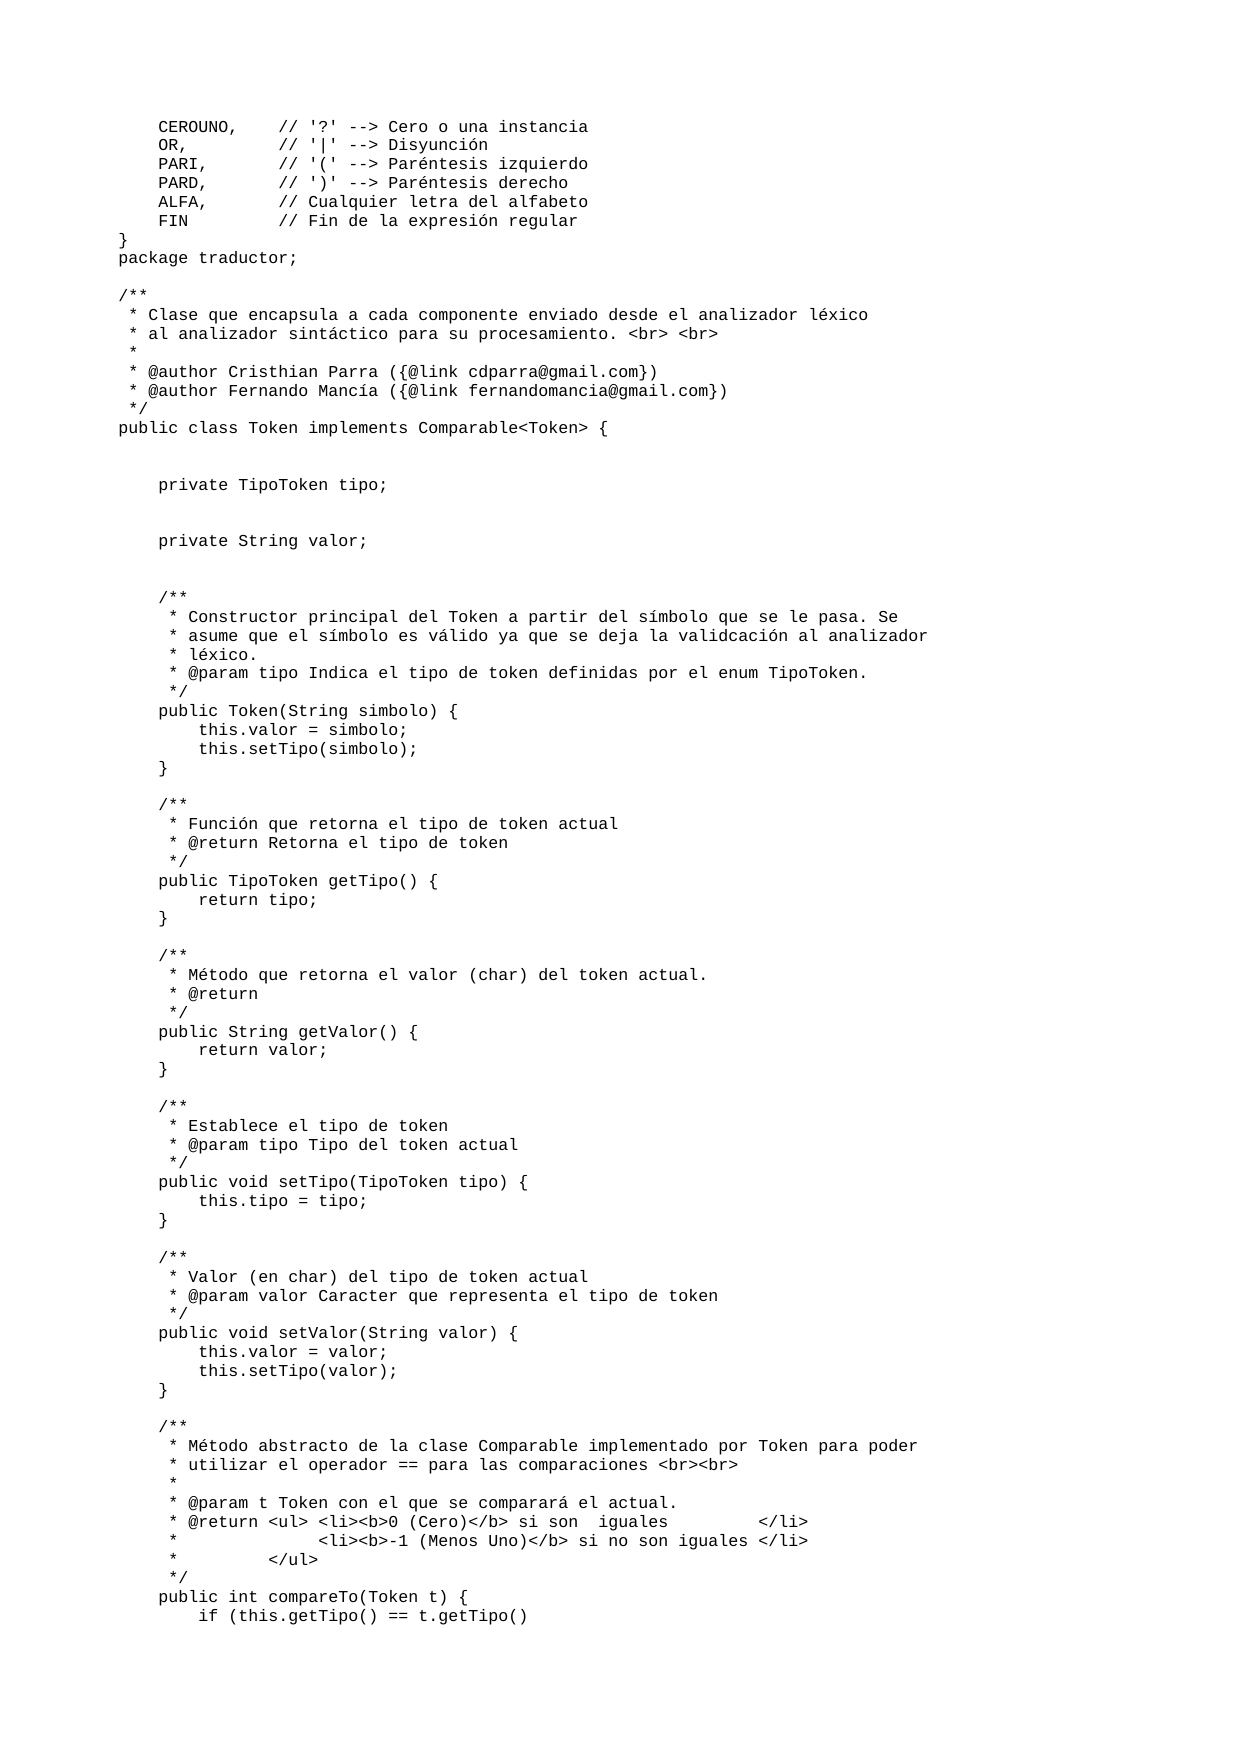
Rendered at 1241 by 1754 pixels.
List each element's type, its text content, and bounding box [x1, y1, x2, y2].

text CEROUNO, // '?' --> Cero o una instancia OR, // '|' --> Disyunción PARI, // '(' --> Paréntesis izquierdo PARD, // ')' --> Paréntesis derecho ALFA, // Cualquier letra del alfabeto FIN // Fin de la expresión regular } package traductor; /** * Clase que encapsula a cada componente enviado desde el analizador léxico * al analizador sintáctico para su procesamiento. <br> <br> * * @author Cristhian Parra ({@link cdparra@gmail.com}) * @author Fernando Mancía ({@link fernandomancia@gmail.com}) */ public class Token implements Comparable<Token> { private TipoToken tipo; private String valor; /** * Constructor principal del Token a partir del símbolo que se le pasa. Se * asume que el símbolo es válido ya que se deja la validcación al analizador * léxico. * @param tipo Indica el tipo de token definidas por el enum TipoToken. */ public Token(String simbolo) { this.valor = simbolo; this.setTipo(simbolo); } /** * Función que retorna el tipo de token actual * @return Retorna el tipo de token */ public TipoToken getTipo() { return tipo; } /** * Método que retorna el valor (char) del token actual. * @return */ public String getValor() { return valor; } /** * Establece el tipo de token * @param tipo Tipo del token actual */ public void setTipo(TipoToken tipo) { this.tipo = tipo; } /** * Valor (en char) del tipo de token actual * @param valor Caracter que representa el tipo de token */ public void setValor(String valor) { this.valor = valor; this.setTipo(valor); } /** * Método abstracto de la clase Comparable implementado por Token para poder * utilizar el operador == para las comparaciones <br><br> * * @param t Token con el que se comparará el actual. * @return <ul> <li><b>0 (Cero)</b> si son iguales </li> * <li><b>-1 (Menos Uno)</b> si no son iguales </li> * </ul> */ public int compareTo(Token t) { if (this.getTipo() == t.getTipo() [118, 118, 1122, 1626]
